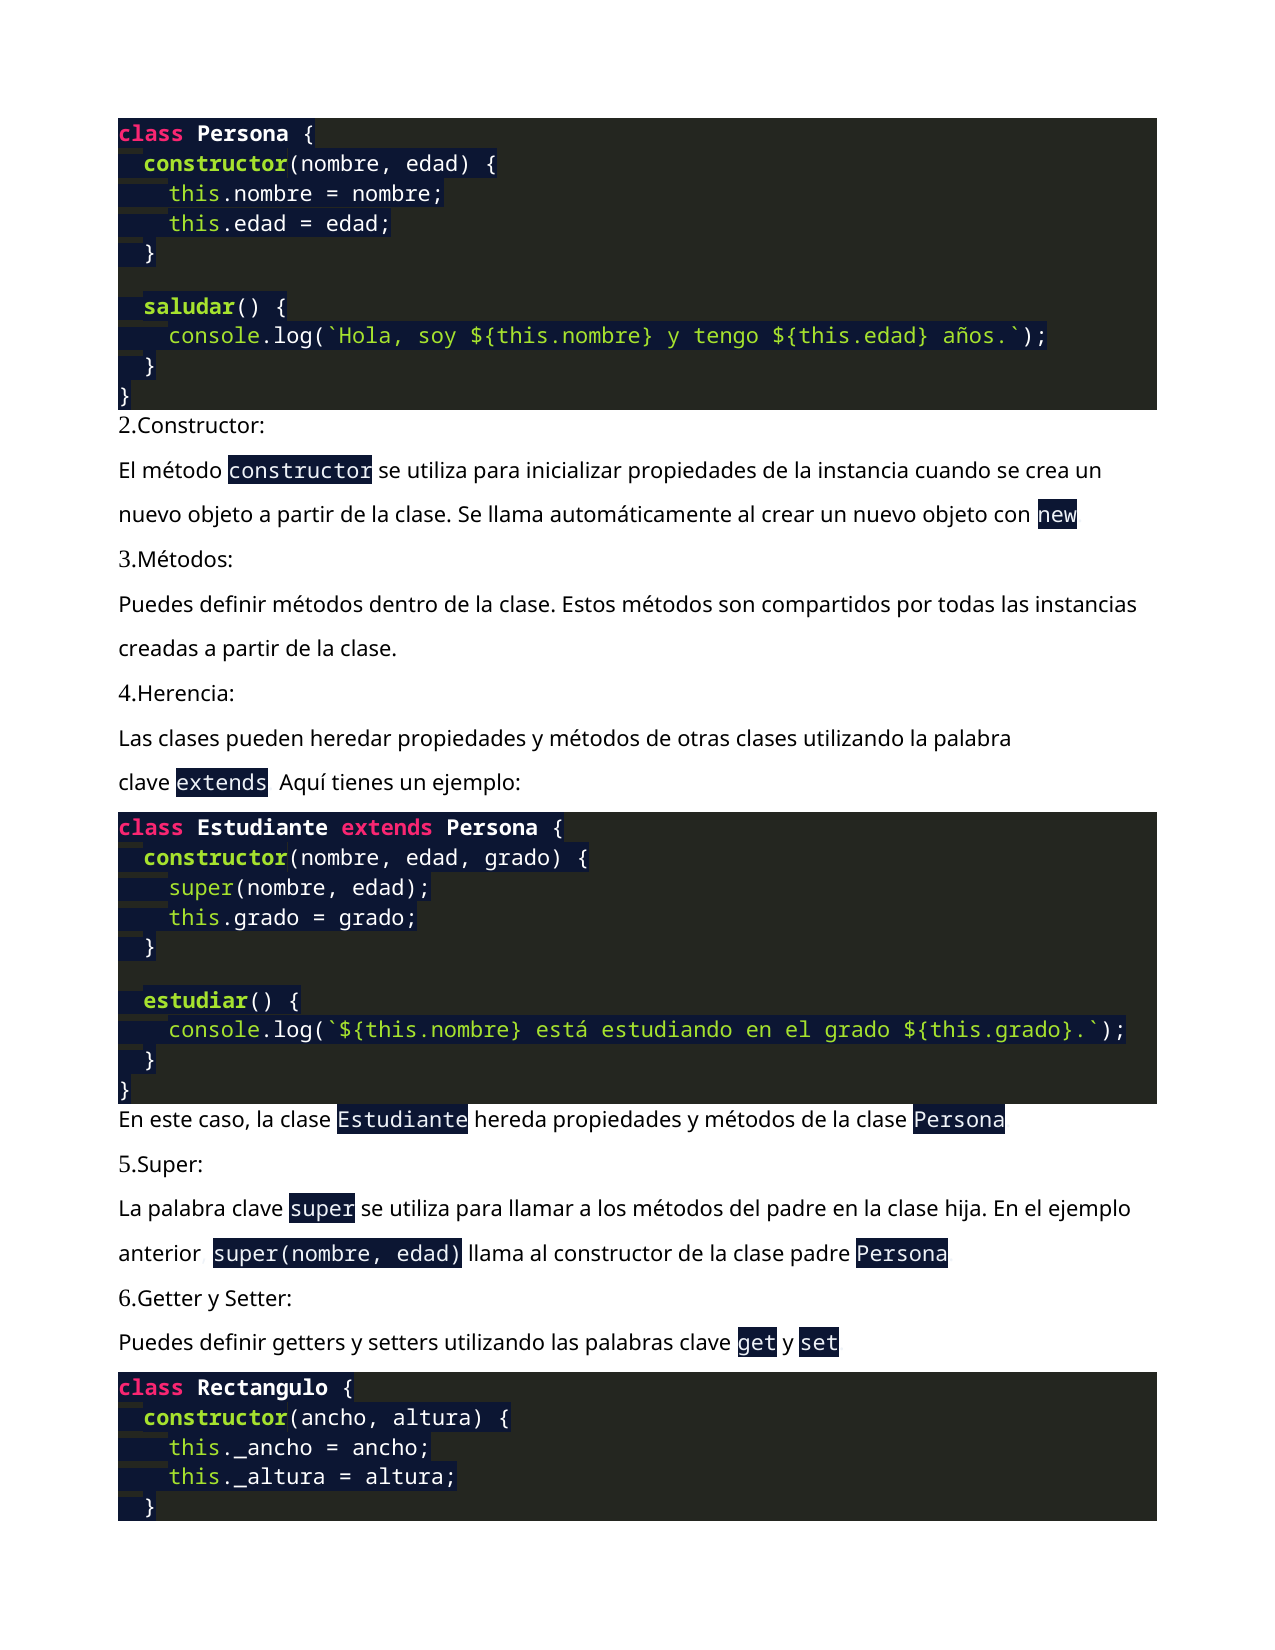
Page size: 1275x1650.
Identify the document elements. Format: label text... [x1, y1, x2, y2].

list this._altura = altura; [118, 1461, 1157, 1491]
list this.edad = edad; [118, 207, 1157, 237]
list super(nombre, edad); [118, 872, 1157, 901]
list } [118, 1491, 1157, 1521]
list El método constructor se utiliza para inicializar propiedades de la instancia cuando se crea un nuevo objeto a partir de la clase. Se llama automáticamente al crear un nuevo objeto con new. [118, 454, 1157, 529]
list constructor(ancho, altura) { [118, 1402, 1157, 1432]
list estudiar() { [118, 985, 1157, 1014]
list Puedes definir métodos dentro de la clase. Estos métodos son compartidos por todas las instancias creadas a partir de la clase. [118, 589, 1157, 663]
list La palabra clave super se utiliza para llamar a los métodos del padre en la clase hija. En el ejemplo anterior, super(nombre, edad) llama al constructor de la clase padre Persona. [118, 1193, 1157, 1268]
list class Rectangulo { [118, 1372, 1157, 1402]
list saludar() { [118, 291, 1157, 321]
list Super: [118, 1148, 1157, 1178]
list Herencia: [118, 678, 1157, 708]
list this._ancho = ancho; [118, 1432, 1157, 1461]
list } [118, 931, 1157, 961]
list constructor(nombre, edad, grado) { [118, 842, 1157, 872]
list console.log(`Hola, soy ${this.nombre} y tengo ${this.edad} años.`); [118, 321, 1157, 350]
list this.grado = grado; [118, 901, 1157, 931]
list } [118, 237, 1157, 267]
list Constructor: [118, 410, 1157, 440]
list En este caso, la clase Estudiante hereda propiedades y métodos de la clase Persona. [118, 1104, 1157, 1134]
list console.log(`${this.nombre} está estudiando en el grado ${this.grado}.`); [118, 1014, 1157, 1044]
list Getter y Setter: [118, 1283, 1157, 1312]
list Las clases pueden heredar propiedades y métodos de otras clases utilizando la palabra clave extends. Aquí tienes un ejemplo: [118, 723, 1157, 797]
list } [118, 380, 1157, 410]
list Puedes definir getters y setters utilizando las palabras clave get y set. [118, 1327, 1157, 1357]
list Métodos: [118, 544, 1157, 574]
list constructor(nombre, edad) { [118, 148, 1157, 178]
list class Persona { [118, 118, 1157, 148]
list this.nombre = nombre; [118, 178, 1157, 207]
list } [118, 1074, 1157, 1104]
list } [118, 1044, 1157, 1074]
list class Estudiante extends Persona { [118, 812, 1157, 842]
list } [118, 350, 1157, 380]
